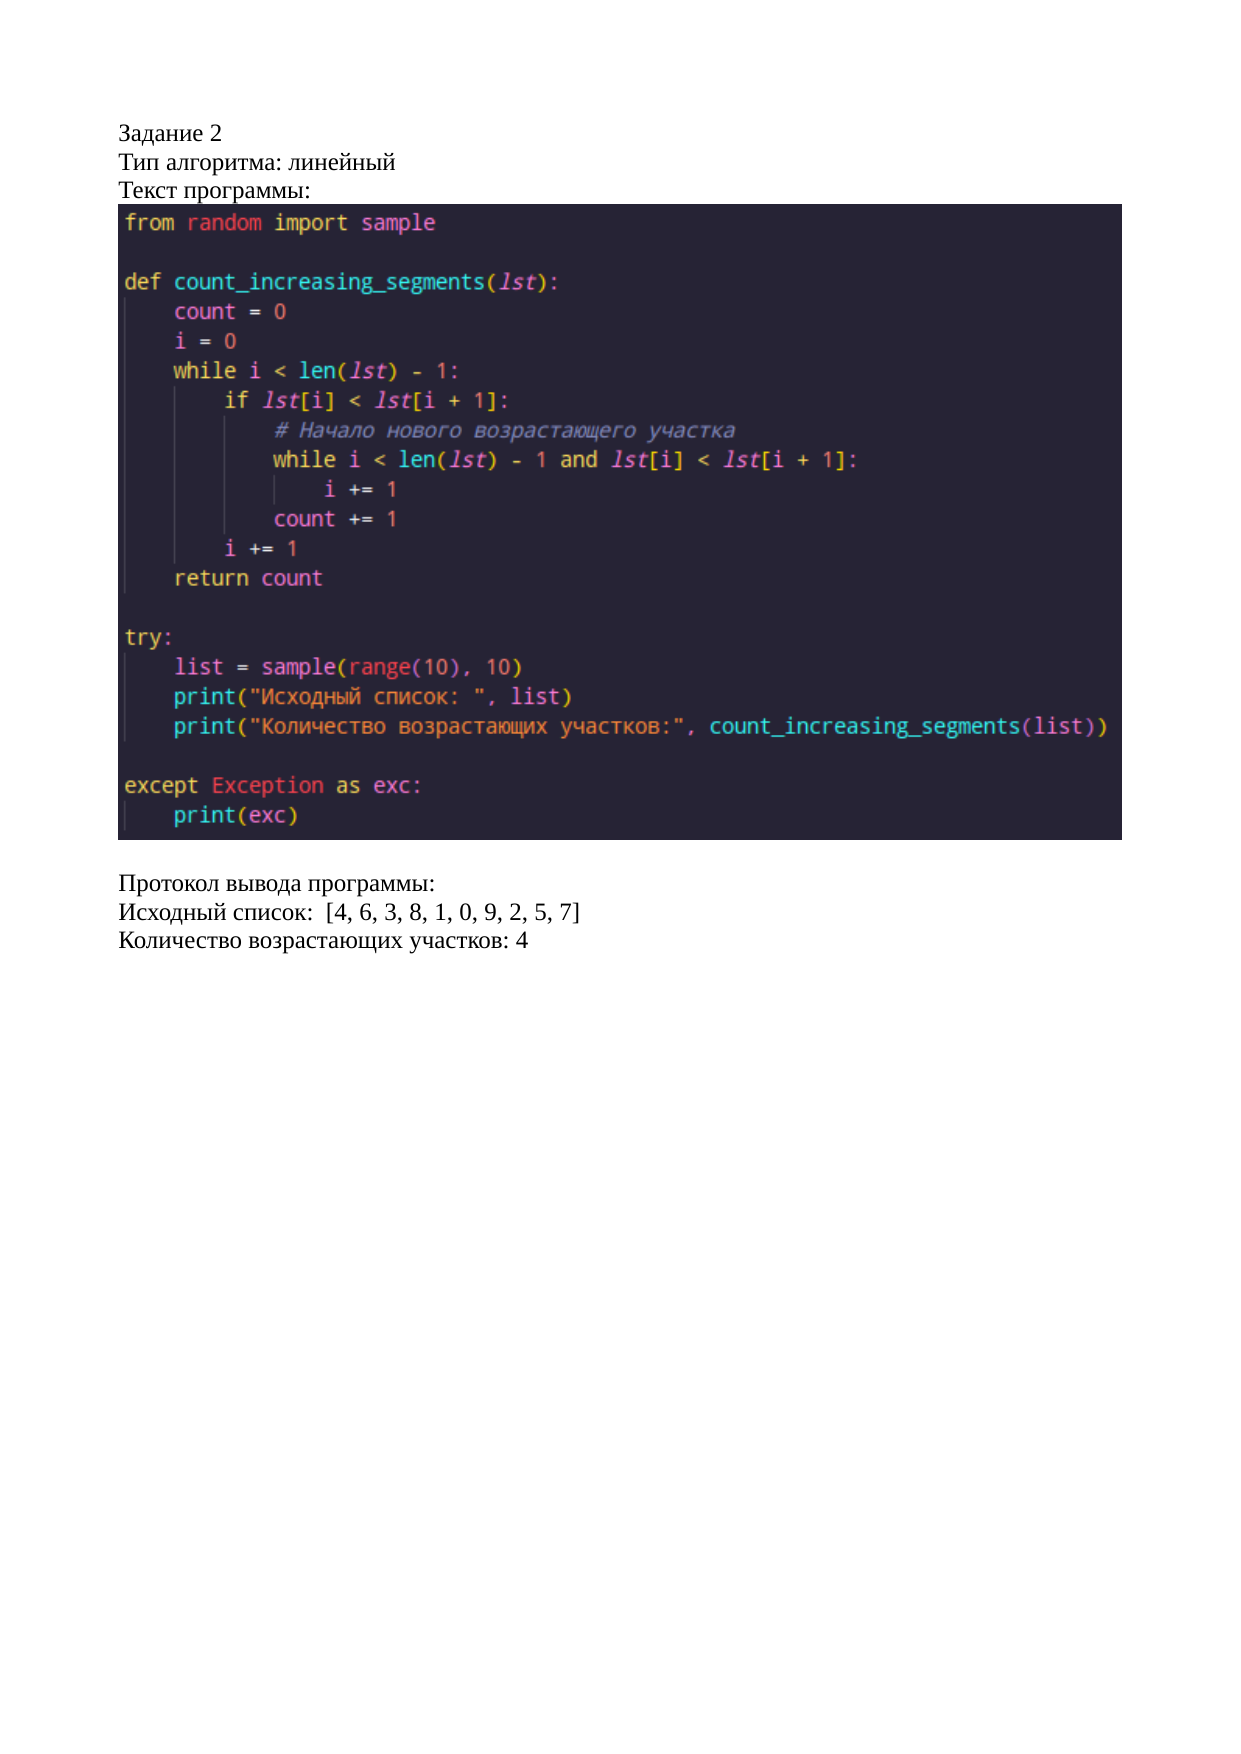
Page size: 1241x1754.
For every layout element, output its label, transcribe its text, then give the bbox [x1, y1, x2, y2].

text Текст программы: [118, 176, 1122, 204]
text Задание 2 [118, 118, 1122, 147]
text Тип алгоритма: линейный [118, 147, 1122, 176]
text Количество возрастающих участков: 4 [118, 926, 1122, 954]
text Протокол вывода программы: [118, 868, 1122, 897]
picture [118, 204, 1122, 840]
text Исходный список: [4, 6, 3, 8, 1, 0, 9, 2, 5, 7] [118, 897, 1122, 926]
